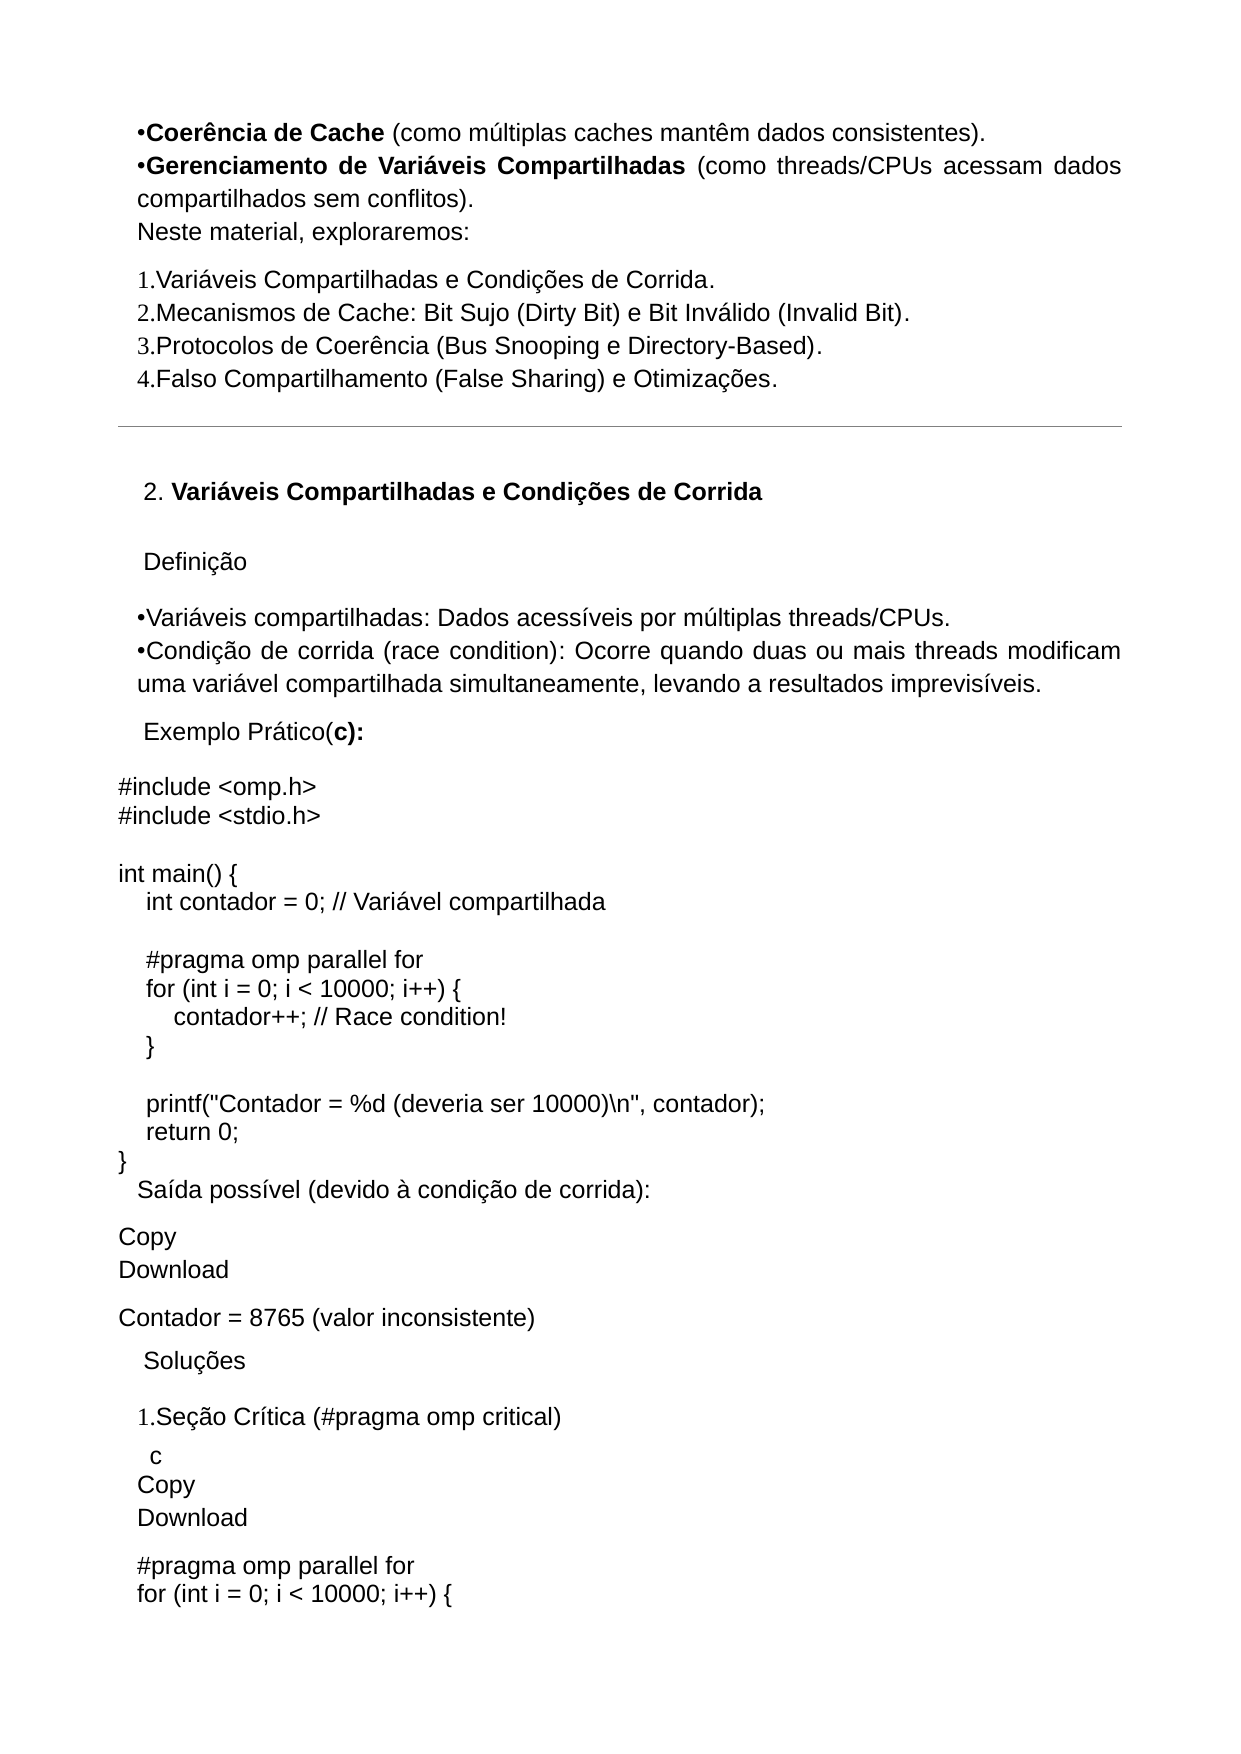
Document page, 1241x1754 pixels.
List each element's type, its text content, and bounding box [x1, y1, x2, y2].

text Copy [118, 1222, 1116, 1251]
list Mecanismos de Cache: Bit Sujo (Dirty Bit) e Bit Inválido (Invalid Bit). [118, 298, 1122, 327]
text contador++; // Race condition! [118, 1002, 1122, 1031]
subtitle 2. Variáveis Compartilhadas e Condições de Corrida [143, 477, 1122, 506]
list for (int i = 0; i < 10000; i++) { [118, 1579, 1122, 1608]
list Protocolos de Coerência (Bus Snooping e Directory-Based). [118, 331, 1122, 360]
text } [118, 1146, 1122, 1175]
text } [118, 1031, 1122, 1060]
list Download [118, 1503, 1116, 1532]
list Variáveis Compartilhadas e Condições de Corrida. [118, 265, 1122, 294]
list c [131, 1441, 1122, 1470]
list Falso Compartilhamento (False Sharing) e Otimizações. [118, 364, 1122, 393]
list Coerência de Cache (como múltiplas caches mantêm dados consistentes). [118, 118, 1122, 147]
text Download [118, 1255, 1116, 1284]
list Variáveis compartilhadas: Dados acessíveis por múltiplas threads/CPUs. [118, 603, 1122, 632]
subtitle Soluções [143, 1346, 1122, 1375]
text Saída possível (devido à condição de corrida): [137, 1175, 1122, 1203]
text #include <omp.h> [118, 772, 1122, 801]
text int main() { [118, 858, 1122, 887]
text Neste material, exploraremos: [137, 217, 1122, 246]
text int contador = 0; // Variável compartilhada [118, 887, 1122, 916]
text Contador = 8765 (valor inconsistente) [118, 1303, 1122, 1332]
list #pragma omp parallel for [118, 1551, 1122, 1579]
subtitle Exemplo Prático(c): [143, 717, 1122, 745]
text printf("Contador = %d (deveria ser 10000)\n", contador); [118, 1088, 1122, 1117]
subtitle Definição [143, 547, 1122, 576]
list Seção Crítica (#pragma omp critical) [118, 1402, 1122, 1431]
text for (int i = 0; i < 10000; i++) { [118, 973, 1122, 1002]
text #pragma omp parallel for [118, 945, 1122, 973]
text return 0; [118, 1117, 1122, 1146]
text #include <stdio.h> [118, 801, 1122, 830]
list Condição de corrida (race condition): Ocorre quando duas ou mais threads modificam uma variável compartilhada simultaneamente, levando a resultados imprevisíveis. [118, 636, 1122, 698]
list Copy [118, 1470, 1116, 1499]
list Gerenciamento de Variáveis Compartilhadas (como threads/CPUs acessam dados compartilhados sem conflitos). [118, 151, 1122, 213]
